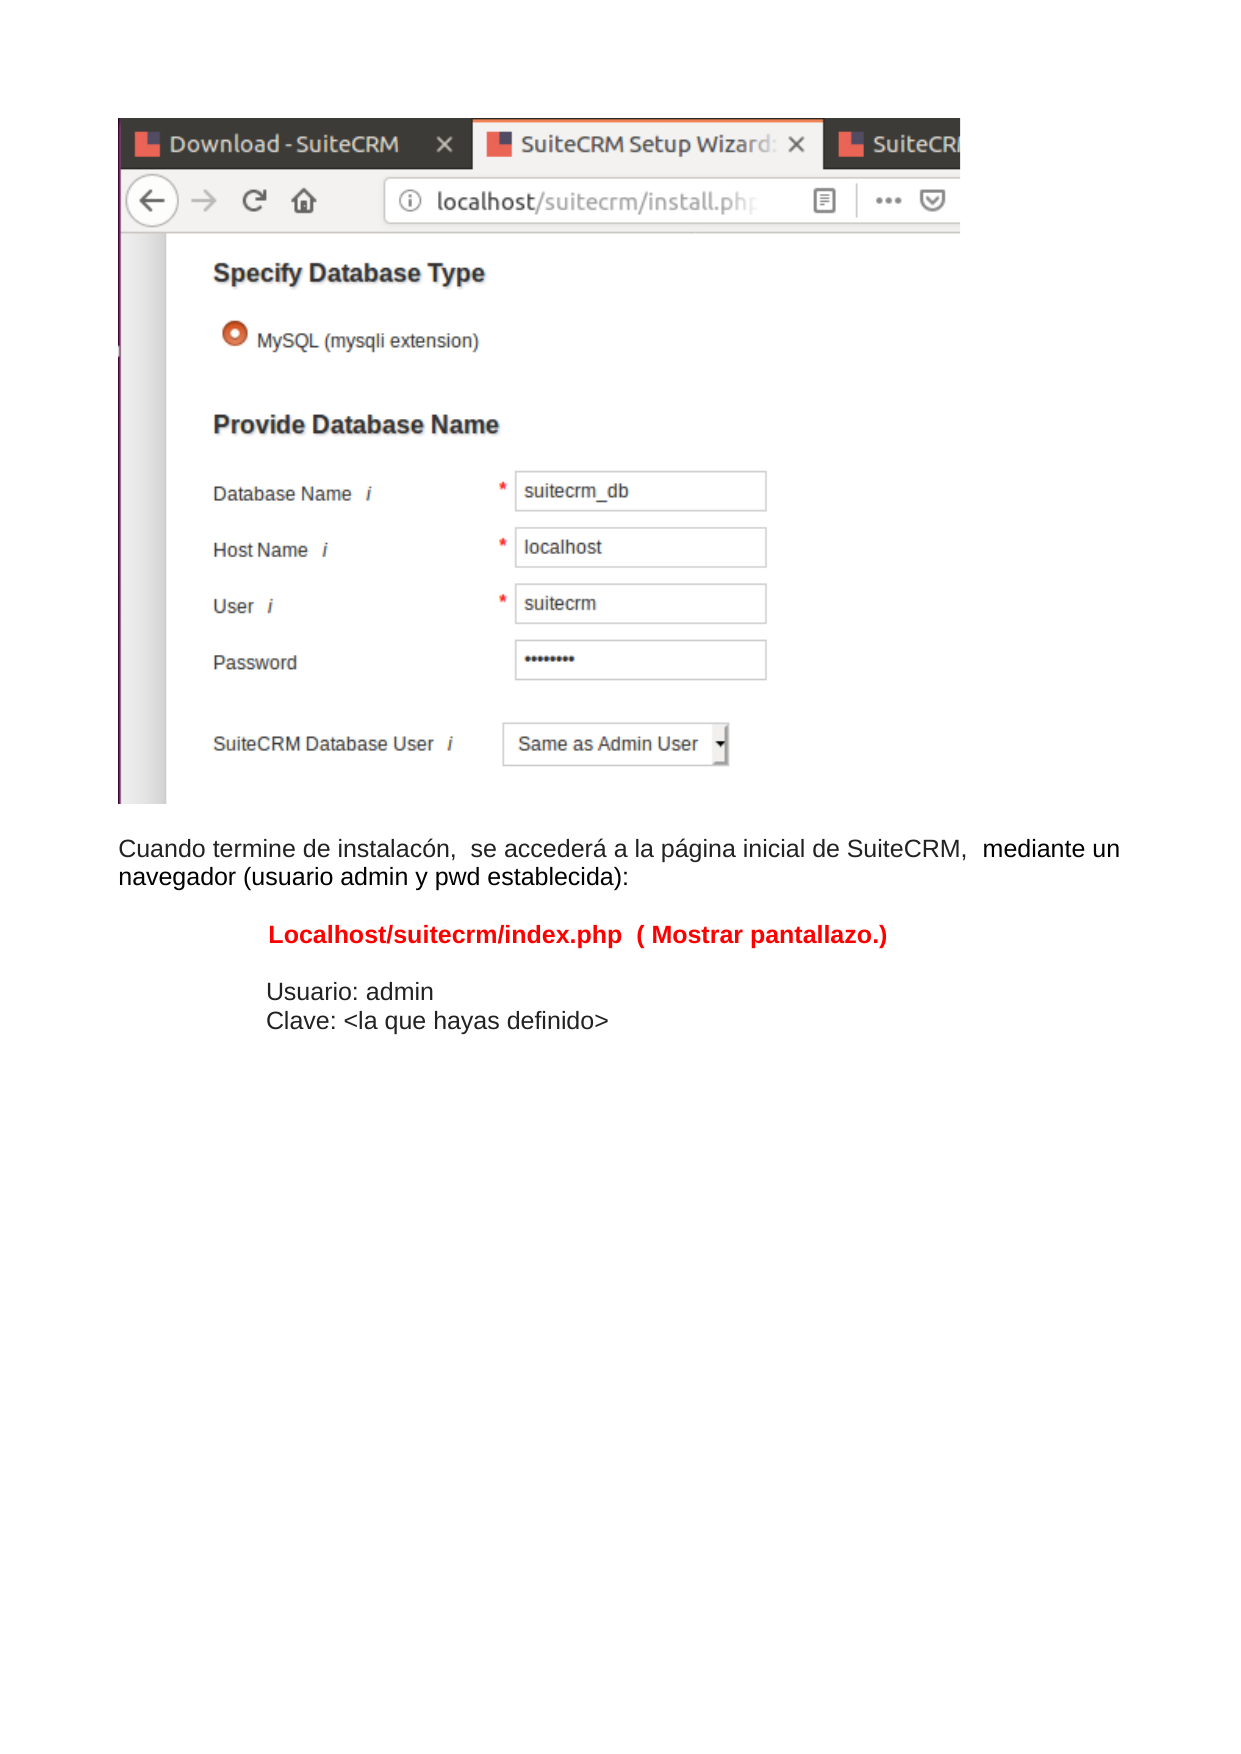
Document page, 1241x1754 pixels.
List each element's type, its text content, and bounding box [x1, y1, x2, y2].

picture [118, 118, 961, 804]
text Clave: <la que hayas definido> [266, 1006, 1122, 1035]
text Localhost/suitecrm/index.php ( Mostrar pantallazo.) [118, 920, 1122, 948]
text Usuario: admin [266, 977, 1122, 1006]
text Cuando termine de instalacón, se accederá a la página inicial de SuiteCRM, mediante un navegador (usuario admin y pwd establecida): [118, 833, 1122, 891]
